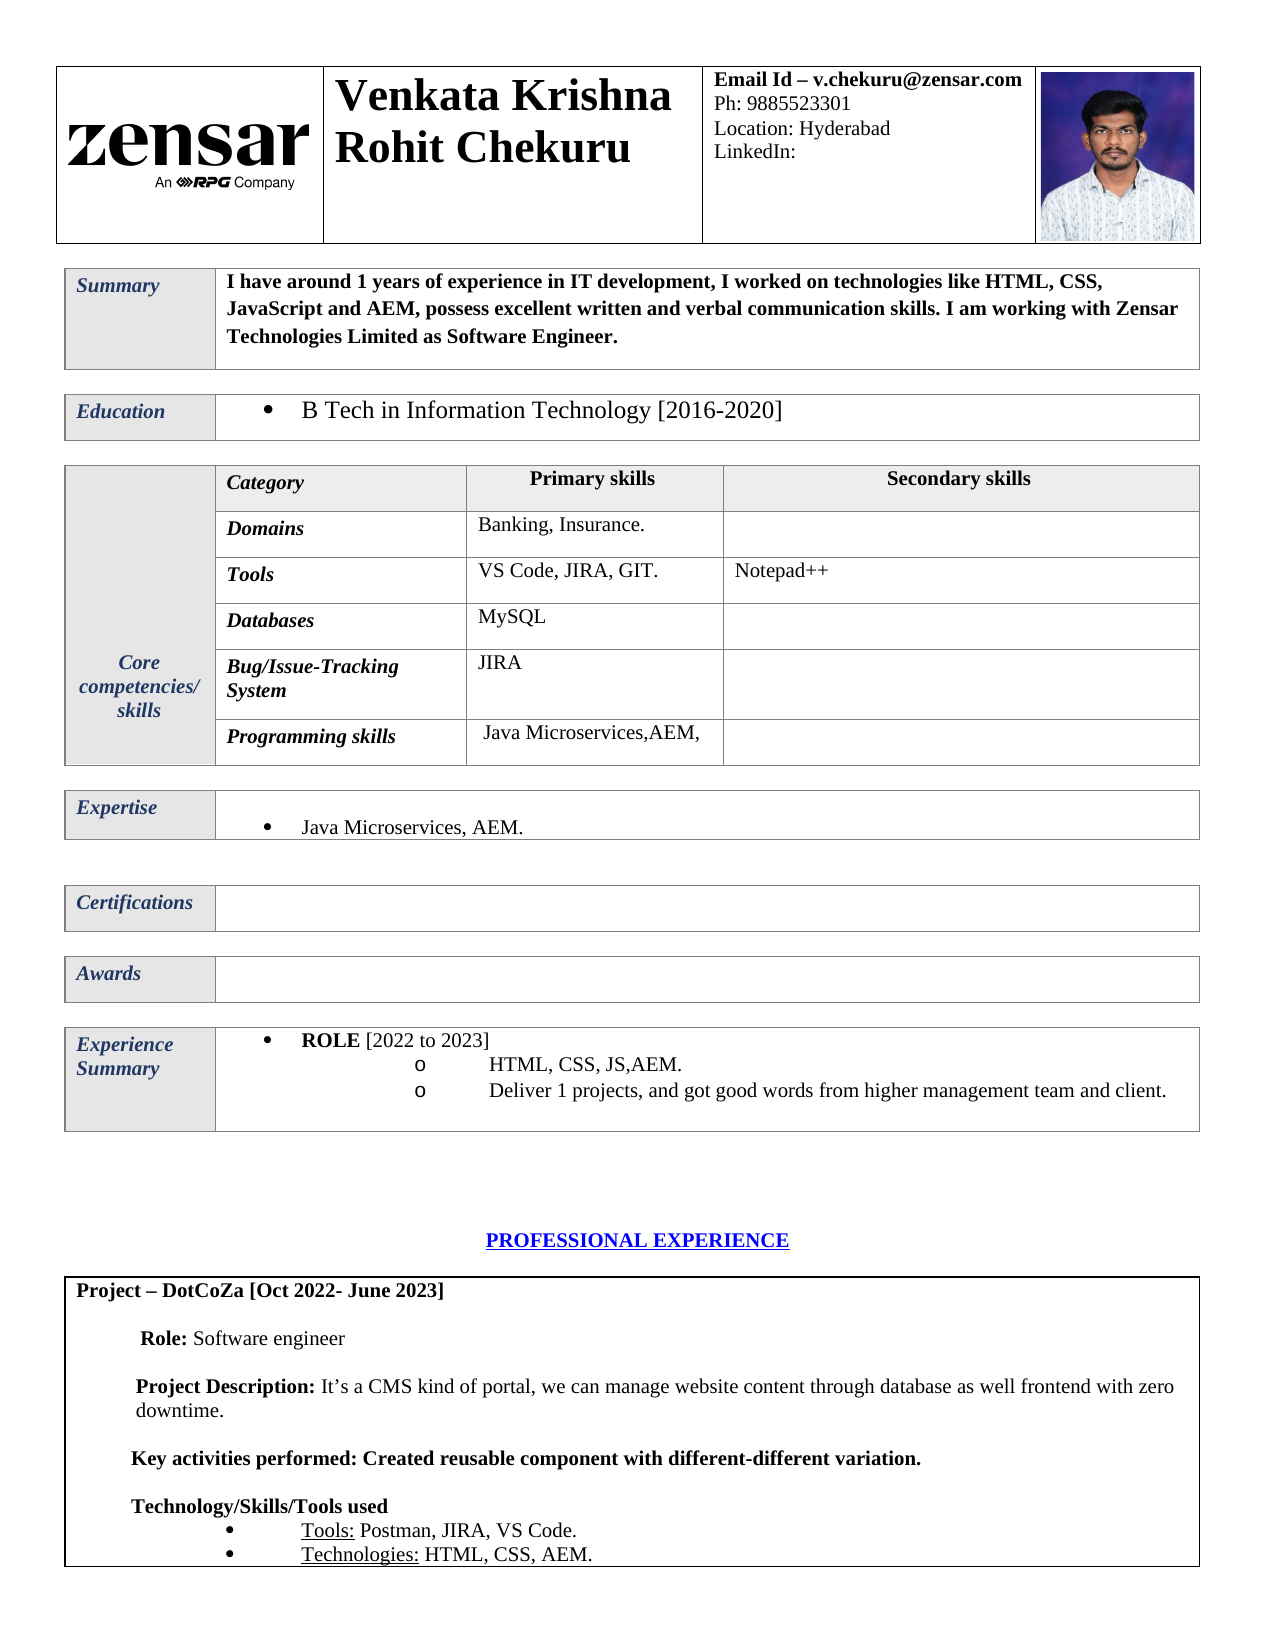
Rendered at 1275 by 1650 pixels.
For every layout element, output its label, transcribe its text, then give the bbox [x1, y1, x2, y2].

table_cell [65, 932, 1199, 956]
table_header Email Id – v.chekuru@zensar.com Ph: 9885523301 Location: Hyderabad LinkedIn: [703, 67, 1035, 242]
table_cell Programming skills [216, 720, 466, 764]
table_header I have around 1 years of experience in IT development, I worked on technologies like HTML, CSS, JavaScript and AEM, possess excellent written and verbal communication skills. I am working with Zensar Technologies Limited as Software Engineer. [216, 269, 1199, 369]
table_header Core competencies/skills [66, 466, 215, 764]
table_cell MySQL [467, 604, 723, 649]
table_cell Databases [216, 604, 466, 649]
table_header [57, 67, 323, 242]
table_cell [724, 720, 1199, 764]
table_cell [216, 957, 1199, 1002]
table_header Category [216, 466, 466, 511]
table_header Venkata Krishna Rohit Chekuru [324, 67, 702, 242]
table_cell Java Microservices,AEM, [467, 720, 723, 764]
table_header Education [66, 395, 215, 440]
table_cell Domains [216, 512, 466, 557]
table_cell JIRA [467, 650, 723, 719]
table_header Expertise [66, 791, 215, 839]
table_header Certifications [66, 886, 215, 931]
table_header ROLE [2022 to 2023] HTML, CSS, JS,AEM. Deliver 1 projects, and got good words from higher management team and client. [216, 1028, 1199, 1131]
table_header Experience Summary [66, 1028, 215, 1131]
table_header Project – DotCoZa [Oct 2022- June 2023] Role: Software engineer Project Description: It’s a CMS kind of portal, we can manage website content through database as well frontend with zero downtime. Key activities performed: Created reusable component with different-different variation. Technology/Skills/Tools used Tools: Postman, JIRA, VS Code. Technologies: HTML, CSS, AEM. Skills: Front-End Developer. [66, 1278, 1199, 1566]
table_cell Notepad++ [724, 558, 1199, 603]
table_cell Banking, Insurance. [467, 512, 723, 557]
table_header Summary [66, 269, 215, 369]
table_header Secondary skills [724, 466, 1199, 511]
table_cell [724, 604, 1199, 649]
text PROFESSIONAL EXPERIENCE [150, 1228, 1125, 1252]
table_cell [724, 512, 1199, 557]
table_header [1036, 67, 1062, 242]
table_header [216, 886, 1199, 931]
table_cell Bug/Issue-Tracking System [216, 650, 466, 719]
table_cell Awards [66, 957, 215, 1002]
table_cell [724, 650, 1199, 719]
table_header Primary skills [467, 466, 723, 511]
table_header B Tech in Information Technology [2016-2020] [216, 395, 1199, 440]
table_header Java Microservices, AEM. [216, 791, 1199, 839]
table_cell VS Code, JIRA, GIT. [467, 558, 723, 603]
table_cell Tools [216, 558, 466, 603]
table_header [1062, 67, 1200, 242]
